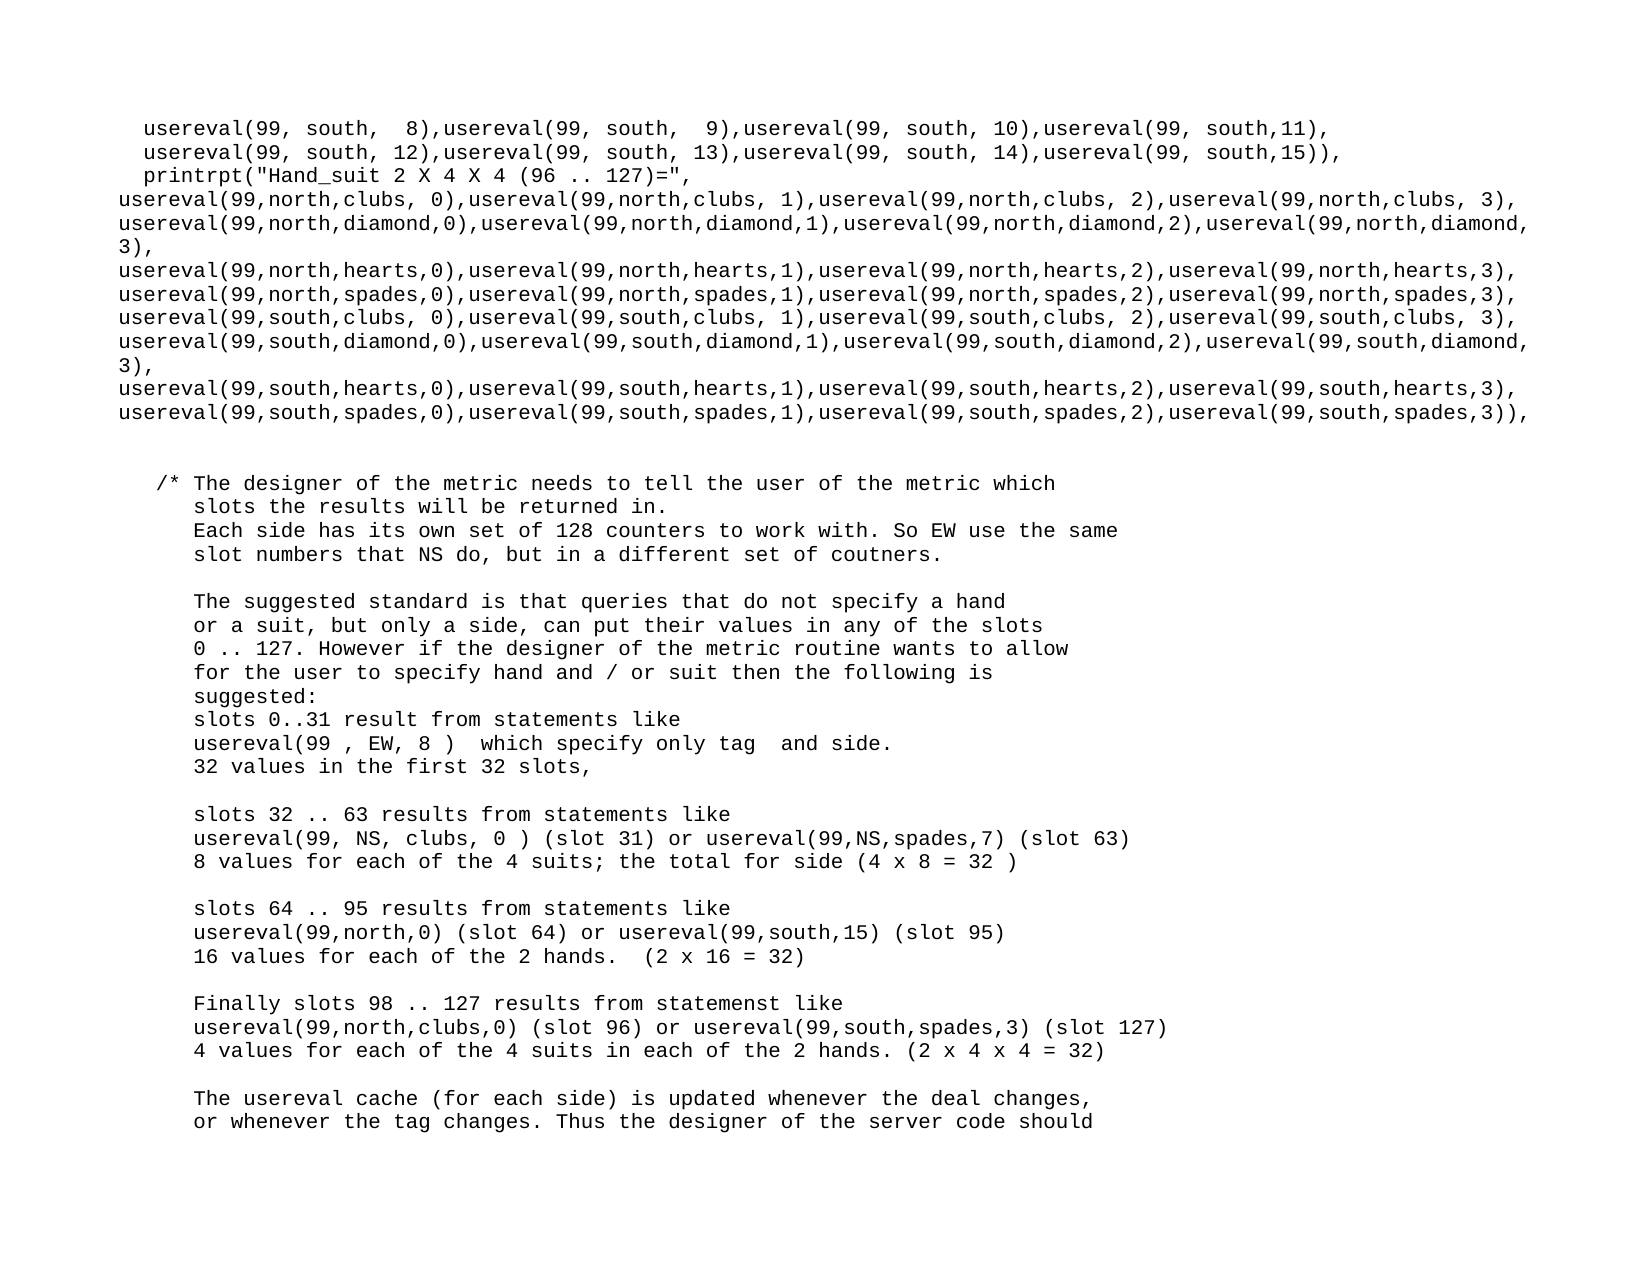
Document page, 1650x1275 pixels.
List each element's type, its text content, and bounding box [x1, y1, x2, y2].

text usereval(99, south, 12),usereval(99, south, 13),usereval(99, south, 14),usereval(99, south,15)), [118, 142, 1532, 165]
text for the user to specify hand and / or suit then the following is [118, 662, 1532, 686]
text 0 .. 127. However if the designer of the metric routine wants to allow [118, 638, 1532, 662]
text usereval(99, south, 8),usereval(99, south, 9),usereval(99, south, 10),usereval(99, south,11), [118, 118, 1532, 142]
text usereval(99,north,hearts,0),usereval(99,north,hearts,1),usereval(99,north,hearts,2),usereval(99,north,hearts,3), [118, 260, 1532, 284]
text The suggested standard is that queries that do not specify a hand [118, 591, 1532, 615]
text Finally slots 98 .. 127 results from statemenst like [118, 993, 1532, 1017]
text or whenever the tag changes. Thus the designer of the server code should [118, 1111, 1532, 1135]
text slots 0..31 result from statements like [118, 709, 1532, 733]
text Each side has its own set of 128 counters to work with. So EW use the same [118, 520, 1532, 544]
text usereval(99,south,clubs, 0),usereval(99,south,clubs, 1),usereval(99,south,clubs, 2),usereval(99,south,clubs, 3), [118, 307, 1532, 331]
text 4 values for each of the 4 suits in each of the 2 hands. (2 x 4 x 4 = 32) [118, 1040, 1532, 1064]
text slots 64 .. 95 results from statements like [118, 898, 1532, 922]
text usereval(99,south,diamond,0),usereval(99,south,diamond,1),usereval(99,south,diamond,2),usereval(99,south,diamond,3), [118, 331, 1532, 378]
text usereval(99 , EW, 8 ) which specify only tag and side. [118, 733, 1532, 757]
text 8 values for each of the 4 suits; the total for side (4 x 8 = 32 ) [118, 851, 1532, 875]
text slot numbers that NS do, but in a different set of coutners. [118, 544, 1532, 567]
text usereval(99,north,clubs,0) (slot 96) or usereval(99,south,spades,3) (slot 127) [118, 1017, 1532, 1040]
text 32 values in the first 32 slots, [118, 757, 1532, 780]
text 16 values for each of the 2 hands. (2 x 16 = 32) [118, 946, 1532, 969]
text or a suit, but only a side, can put their values in any of the slots [118, 615, 1532, 638]
text usereval(99,north,0) (slot 64) or usereval(99,south,15) (slot 95) [118, 922, 1532, 946]
text slots 32 .. 63 results from statements like [118, 804, 1532, 827]
text The usereval cache (for each side) is updated whenever the deal changes, [118, 1088, 1532, 1111]
text usereval(99, NS, clubs, 0 ) (slot 31) or usereval(99,NS,spades,7) (slot 63) [118, 827, 1532, 851]
text slots the results will be returned in. [118, 496, 1532, 520]
text usereval(99,south,spades,0),usereval(99,south,spades,1),usereval(99,south,spades,2),usereval(99,south,spades,3)), [118, 402, 1532, 426]
text usereval(99,north,diamond,0),usereval(99,north,diamond,1),usereval(99,north,diamond,2),usereval(99,north,diamond,3), [118, 213, 1532, 260]
text usereval(99,north,clubs, 0),usereval(99,north,clubs, 1),usereval(99,north,clubs, 2),usereval(99,north,clubs, 3), [118, 189, 1532, 213]
text suggested: [118, 686, 1532, 709]
text usereval(99,south,hearts,0),usereval(99,south,hearts,1),usereval(99,south,hearts,2),usereval(99,south,hearts,3), [118, 378, 1532, 402]
text /* The designer of the metric needs to tell the user of the metric which [118, 473, 1532, 496]
text usereval(99,north,spades,0),usereval(99,north,spades,1),usereval(99,north,spades,2),usereval(99,north,spades,3), [118, 284, 1532, 307]
text printrpt("Hand_suit 2 X 4 X 4 (96 .. 127)=", [118, 165, 1532, 189]
